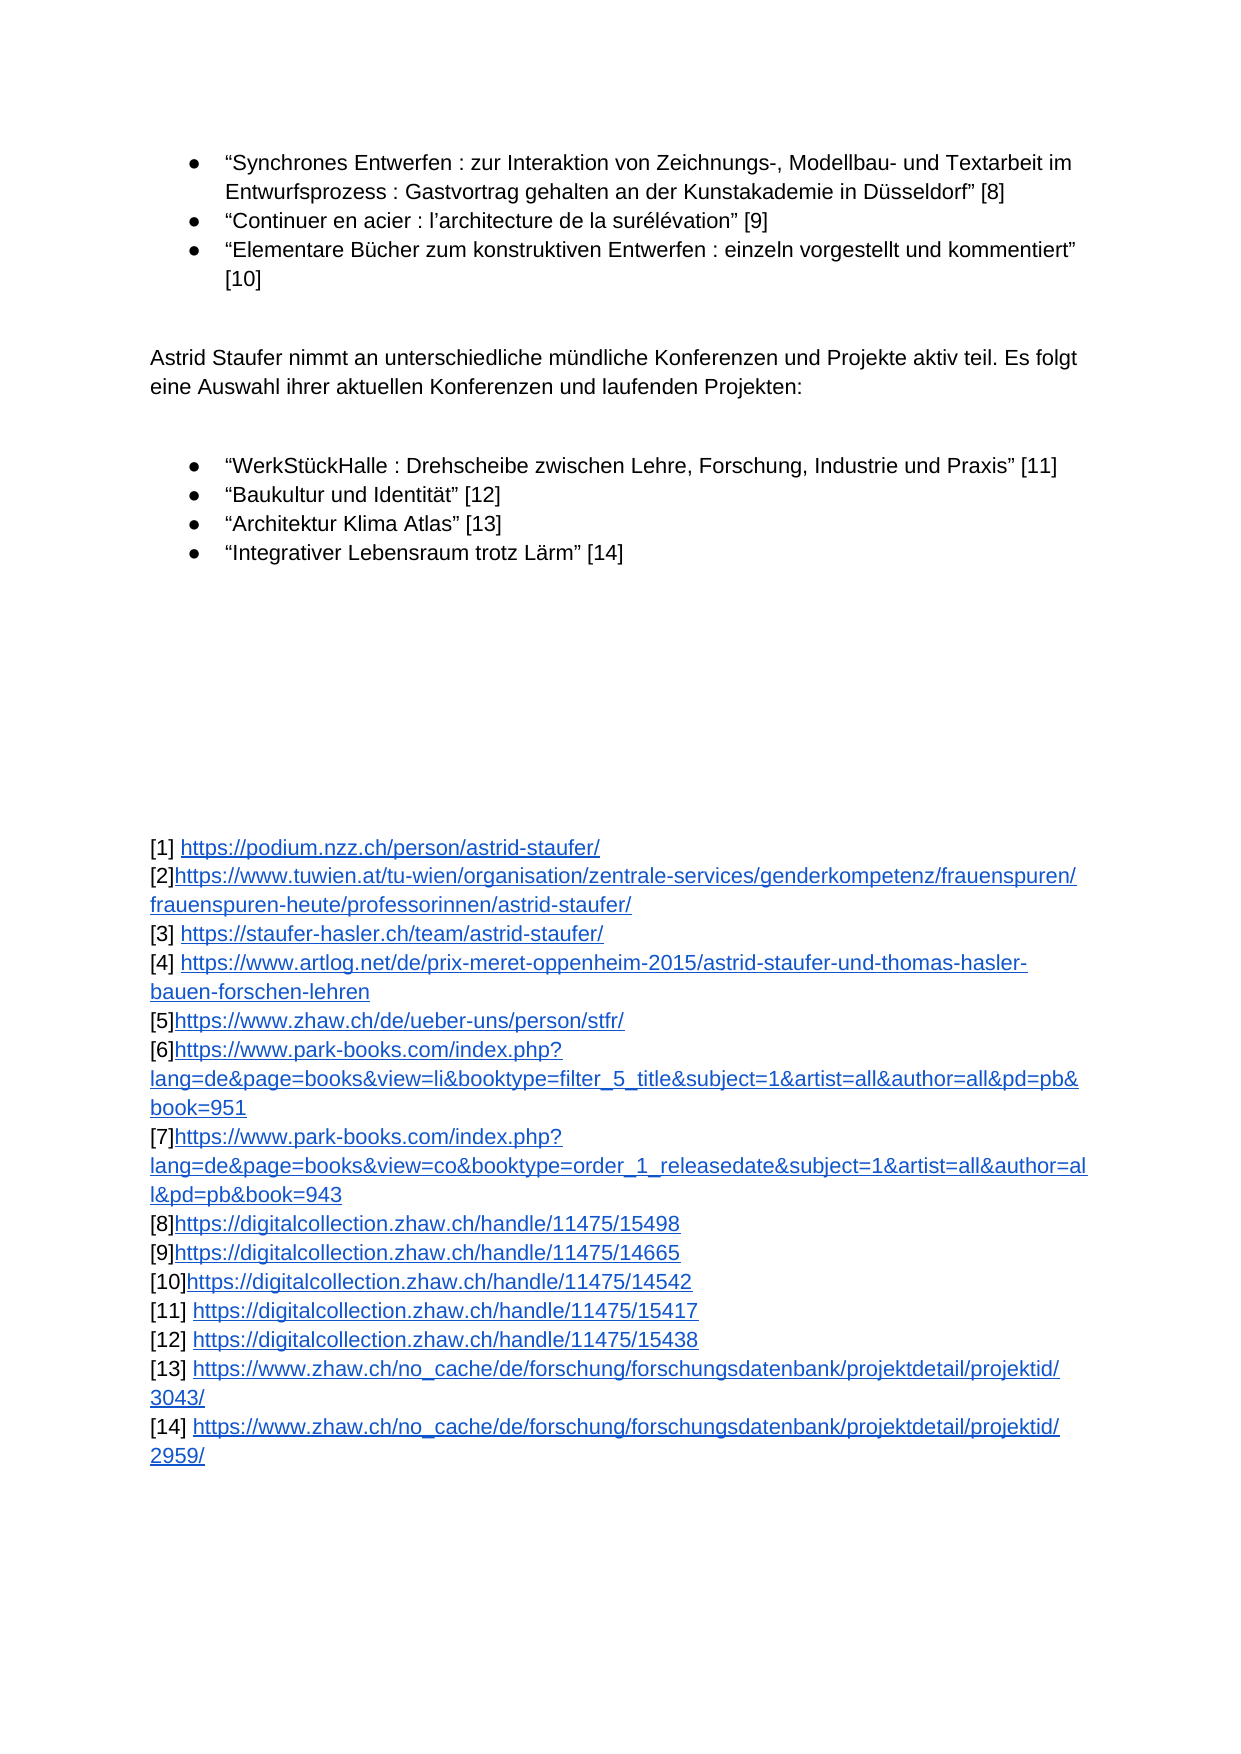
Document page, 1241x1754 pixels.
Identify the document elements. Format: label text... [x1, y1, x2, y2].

list “Continuer en acier : l’architecture de la surélévation” [9] [187, 208, 1091, 233]
text [10]https://digitalcollection.zhaw.ch/handle/11475/14542 [150, 1269, 1091, 1294]
list “WerkStückHalle : Drehscheibe zwischen Lehre, Forschung, Industrie und Praxis” [11] [187, 453, 1091, 478]
text [9]https://digitalcollection.zhaw.ch/handle/11475/14665 [150, 1240, 1091, 1265]
text [14] https://www.zhaw.ch/no_cache/de/forschung/forschungsdatenbank/projektdetail/projektid/2959/ [150, 1413, 1091, 1468]
text [11] https://digitalcollection.zhaw.ch/handle/11475/15417 [150, 1298, 1091, 1323]
text [1] https://podium.nzz.ch/person/astrid-staufer/ [150, 834, 1091, 859]
text [5]https://www.zhaw.ch/de/ueber-uns/person/stfr/ [150, 1008, 1091, 1033]
text [7]https://www.park-books.com/index.php?lang=de&page=books&view=co&booktype=order_1_releasedate&subject=1&artist=all&author=all&pd=pb&book=943 [150, 1124, 1091, 1207]
list “Integrativer Lebensraum trotz Lärm” [14] [187, 539, 1091, 565]
text [6]https://www.park-books.com/index.php?lang=de&page=books&view=li&booktype=filter_5_title&subject=1&artist=all&author=all&pd=pb&book=951 [150, 1037, 1091, 1120]
text [8]https://digitalcollection.zhaw.ch/handle/11475/15498 [150, 1211, 1091, 1236]
text Astrid Staufer nimmt an unterschiedliche mündliche Konferenzen und Projekte aktiv teil. Es folgt eine Auswahl ihrer aktuellen Konferenzen und laufenden Projekten: [150, 345, 1091, 399]
list “Elementare Bücher zum konstruktiven Entwerfen : einzeln vorgestellt und kommentiert” [10] [187, 237, 1091, 291]
text [3] https://staufer-hasler.ch/team/astrid-staufer/ [150, 921, 1091, 946]
text [4] https://www.artlog.net/de/prix-meret-oppenheim-2015/astrid-staufer-und-thomas-hasler-bauen-forschen-lehren [150, 950, 1091, 1004]
text [13] https://www.zhaw.ch/no_cache/de/forschung/forschungsdatenbank/projektdetail/projektid/3043/ [150, 1356, 1091, 1410]
list “Architektur Klima Atlas” [13] [187, 511, 1091, 536]
text [12] https://digitalcollection.zhaw.ch/handle/11475/15438 [150, 1327, 1091, 1352]
list “Synchrones Entwerfen : zur Interaktion von Zeichnungs-, Modellbau- und Textarbeit im Entwurfsprozess : Gastvortrag gehalten an der Kunstakademie in Düsseldorf” [8] [187, 150, 1091, 204]
list “Baukultur und Identität” [12] [187, 482, 1091, 507]
text [2]https://www.tuwien.at/tu-wien/organisation/zentrale-services/genderkompetenz/frauenspuren/frauenspuren-heute/professorinnen/astrid-staufer/ [150, 863, 1091, 917]
